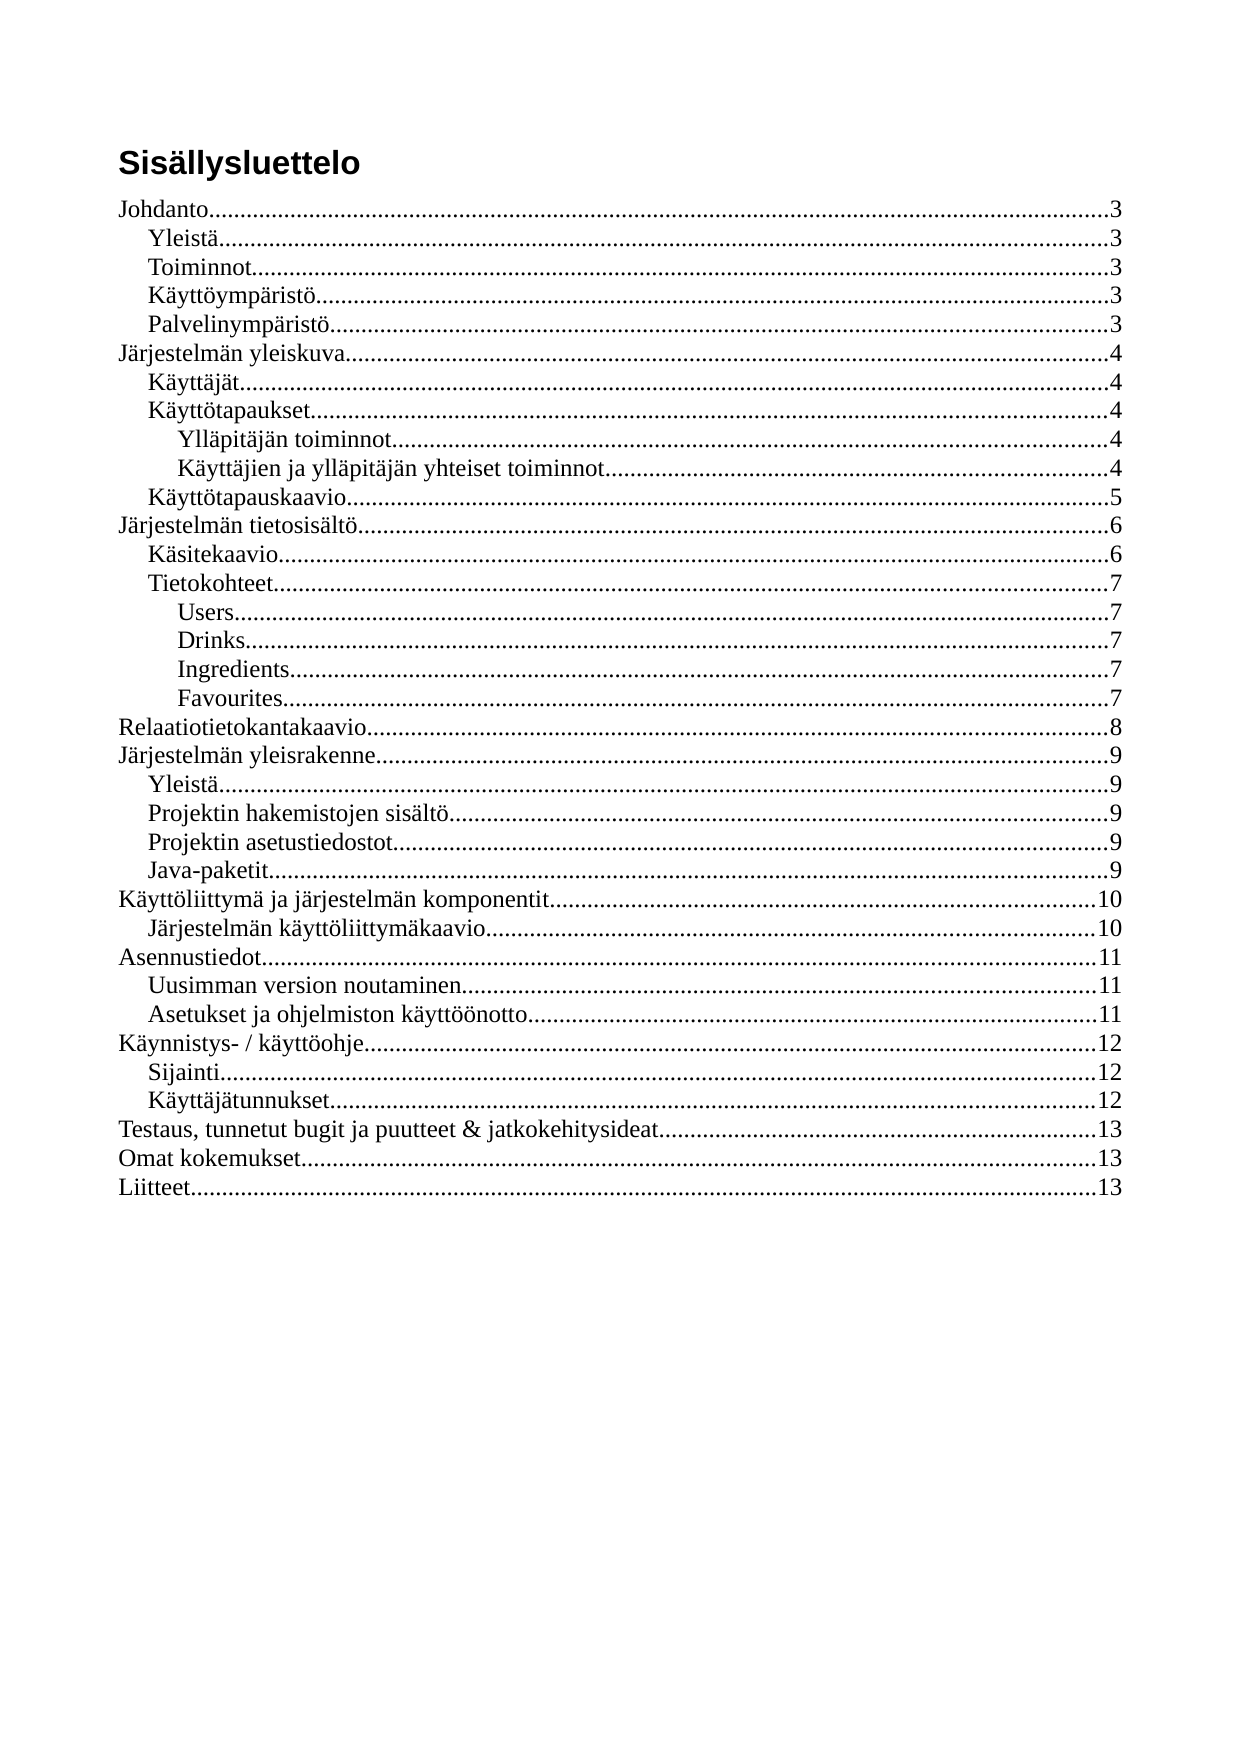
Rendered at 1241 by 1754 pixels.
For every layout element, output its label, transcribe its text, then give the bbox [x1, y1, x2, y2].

text Users 7 [177, 597, 1122, 625]
text Johdanto 3 [118, 194, 1122, 223]
text Käsitekaavio 6 [148, 539, 1122, 568]
text Tietokohteet 7 [148, 568, 1122, 597]
text Omat kokemukset 13 [118, 1143, 1122, 1172]
text Uusimman version noutaminen 11 [148, 970, 1122, 999]
text Testaus, tunnetut bugit ja puutteet & jatkokehitysideat 13 [118, 1114, 1122, 1143]
text Ingredients 7 [177, 654, 1122, 683]
text Sijainti 12 [148, 1057, 1122, 1085]
text Projektin hakemistojen sisältö 9 [148, 798, 1122, 827]
text Käynnistys- / käyttöohje 12 [118, 1028, 1122, 1057]
text Järjestelmän tietosisältö 6 [118, 510, 1122, 539]
text Järjestelmän käyttöliittymäkaavio 10 [148, 913, 1122, 942]
text Asennustiedot 11 [118, 942, 1122, 970]
text Järjestelmän yleiskuva 4 [118, 338, 1122, 367]
text Relaatiotietokantakaavio 8 [118, 712, 1122, 740]
text Drinks 7 [177, 625, 1122, 654]
text Käyttäjätunnukset 12 [148, 1085, 1122, 1114]
text Järjestelmän yleisrakenne 9 [118, 740, 1122, 769]
text Palvelinympäristö 3 [148, 309, 1122, 338]
text Käyttäjät 4 [148, 367, 1122, 395]
text Yleistä 9 [148, 769, 1122, 798]
text Käyttötapauskaavio 5 [148, 482, 1122, 510]
text Asetukset ja ohjelmiston käyttöönotto 11 [148, 999, 1122, 1028]
text Käyttöympäristö 3 [148, 280, 1122, 309]
text Java-paketit 9 [148, 855, 1122, 884]
subtitle Sisällysluettelo [118, 143, 1122, 182]
text Projektin asetustiedostot 9 [148, 827, 1122, 855]
text Käyttöliittymä ja järjestelmän komponentit 10 [118, 884, 1122, 913]
text Käyttäjien ja ylläpitäjän yhteiset toiminnot 4 [177, 453, 1122, 482]
text Käyttötapaukset 4 [148, 395, 1122, 424]
text Yleistä 3 [148, 223, 1122, 252]
text Favourites 7 [177, 683, 1122, 712]
text Ylläpitäjän toiminnot 4 [177, 424, 1122, 453]
text Liitteet 13 [118, 1172, 1122, 1200]
text Toiminnot 3 [148, 252, 1122, 280]
